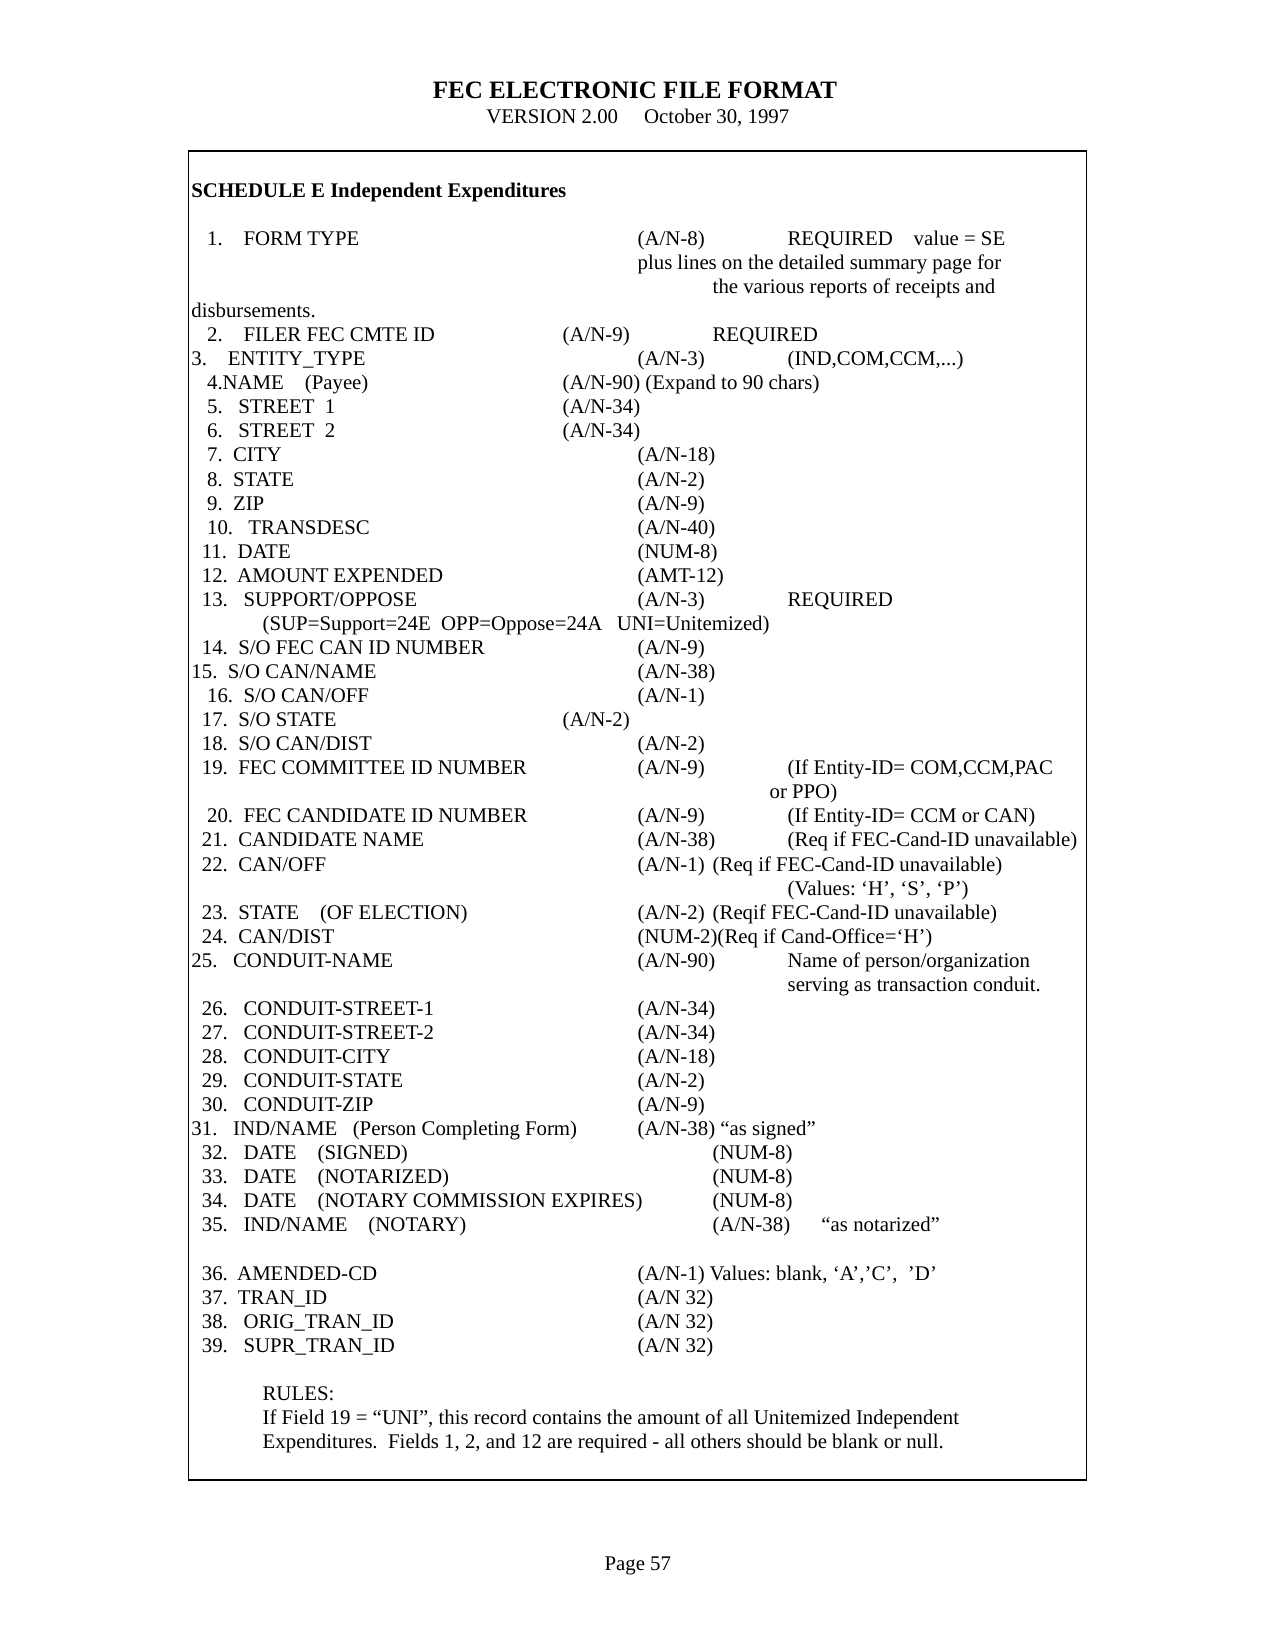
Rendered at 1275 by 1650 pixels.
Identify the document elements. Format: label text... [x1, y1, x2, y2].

text 39. SUPR_TRAN_ID (A/N 32) [189, 1329, 1086, 1357]
text or PPO) [189, 776, 1086, 800]
text 4.NAME (Payee) (A/N-90) (Expand to 90 chars) [189, 367, 1086, 391]
text RULES: [189, 1377, 1086, 1401]
text 2. FILER FEC CMTE ID (A/N-9) REQUIRED [189, 318, 1086, 342]
text 27. CONDUIT-STREET-2 (A/N-34) [189, 1016, 1086, 1040]
text 8. STATE (A/N-2) [189, 463, 1086, 487]
text 30. CONDUIT-ZIP (A/N-9) [189, 1088, 1086, 1112]
text 7. CITY (A/N-18) [189, 439, 1086, 463]
text 38. ORIG_TRAN_ID (A/N 32) [189, 1305, 1086, 1329]
text If Field 19 = “UNI”, this record contains the amount of all Unitemized Independent Expenditures. Fields 1, 2, and 12 are required - all others should be blank or null. [189, 1401, 1086, 1453]
text 11. DATE (NUM-8) [189, 535, 1086, 559]
text 31. IND/NAME (Person Completing Form) (A/N-38) “as signed” [189, 1112, 1086, 1137]
text 14. S/O FEC CAN ID NUMBER (A/N-9) [189, 631, 1086, 655]
text 22. CAN/OFF (A/N-1) (Req if FEC-Cand-ID unavailable) [189, 848, 1086, 872]
text 37. TRAN_ID (A/N 32) [189, 1281, 1086, 1305]
text 3. ENTITY_TYPE (A/N-3) (IND,COM,CCM,...) [189, 342, 1086, 367]
text 18. S/O CAN/DIST (A/N-2) [189, 727, 1086, 752]
text 1. FORM TYPE (A/N-8) REQUIRED value = SE [189, 222, 1086, 246]
text 20. FEC CANDIDATE ID NUMBER (A/N-9) (If Entity-ID= CCM or CAN) [189, 800, 1086, 824]
text (Values: ‘H’, ‘S’, ‘P’) [189, 872, 1086, 896]
text 36. AMENDED-CD (A/N-1) Values: blank, ‘A’,’C’, ’D’ [189, 1257, 1086, 1281]
text 12. AMOUNT EXPENDED (AMT-12) [189, 559, 1086, 583]
text 24. CAN/DIST (NUM-2)(Req if Cand-Office=‘H’) [189, 920, 1086, 944]
text 35. IND/NAME (NOTARY) (A/N-38) “as notarized” [189, 1209, 1086, 1236]
text 16. S/O CAN/OFF (A/N-1) [189, 679, 1086, 703]
text 26. CONDUIT-STREET-1 (A/N-34) [189, 992, 1086, 1016]
text 28. CONDUIT-CITY (A/N-18) [189, 1040, 1086, 1064]
text 6. STREET 2 (A/N-34) [189, 415, 1086, 439]
text 10. TRANSDESC (A/N-40) [189, 511, 1086, 535]
text 5. STREET 1 (A/N-34) [189, 391, 1086, 415]
text 23. STATE (OF ELECTION) (A/N-2) (Reqif FEC-Cand-ID unavailable) [189, 896, 1086, 920]
text 25. CONDUIT-NAME (A/N-90) Name of person/organization [189, 944, 1086, 968]
text 32. DATE (SIGNED) (NUM-8) [189, 1137, 1086, 1161]
text 21. CANDIDATE NAME (A/N-38) (Req if FEC-Cand-ID unavailable) [189, 824, 1086, 848]
text plus lines on the detailed summary page for the various reports of receipts and disbursements. [189, 246, 1086, 318]
text (SUP=Support=24E OPP=Oppose=24A UNI=Unitemized) [189, 607, 1086, 631]
text 19. FEC COMMITTEE ID NUMBER (A/N-9) (If Entity-ID= COM,CCM,PAC [189, 752, 1086, 776]
text 17. S/O STATE (A/N-2) [189, 703, 1086, 727]
text 13. SUPPORT/OPPOSE (A/N-3) REQUIRED [189, 583, 1086, 607]
text SCHEDULE E Independent Expenditures [189, 174, 1086, 202]
text serving as transaction conduit. [189, 968, 1086, 992]
text 34. DATE (NOTARY COMMISSION EXPIRES) (NUM-8) [189, 1185, 1086, 1209]
text 29. CONDUIT-STATE (A/N-2) [189, 1064, 1086, 1088]
text 33. DATE (NOTARIZED) (NUM-8) [189, 1161, 1086, 1185]
text 9. ZIP (A/N-9) [189, 487, 1086, 511]
text 15. S/O CAN/NAME (A/N-38) [189, 655, 1086, 679]
